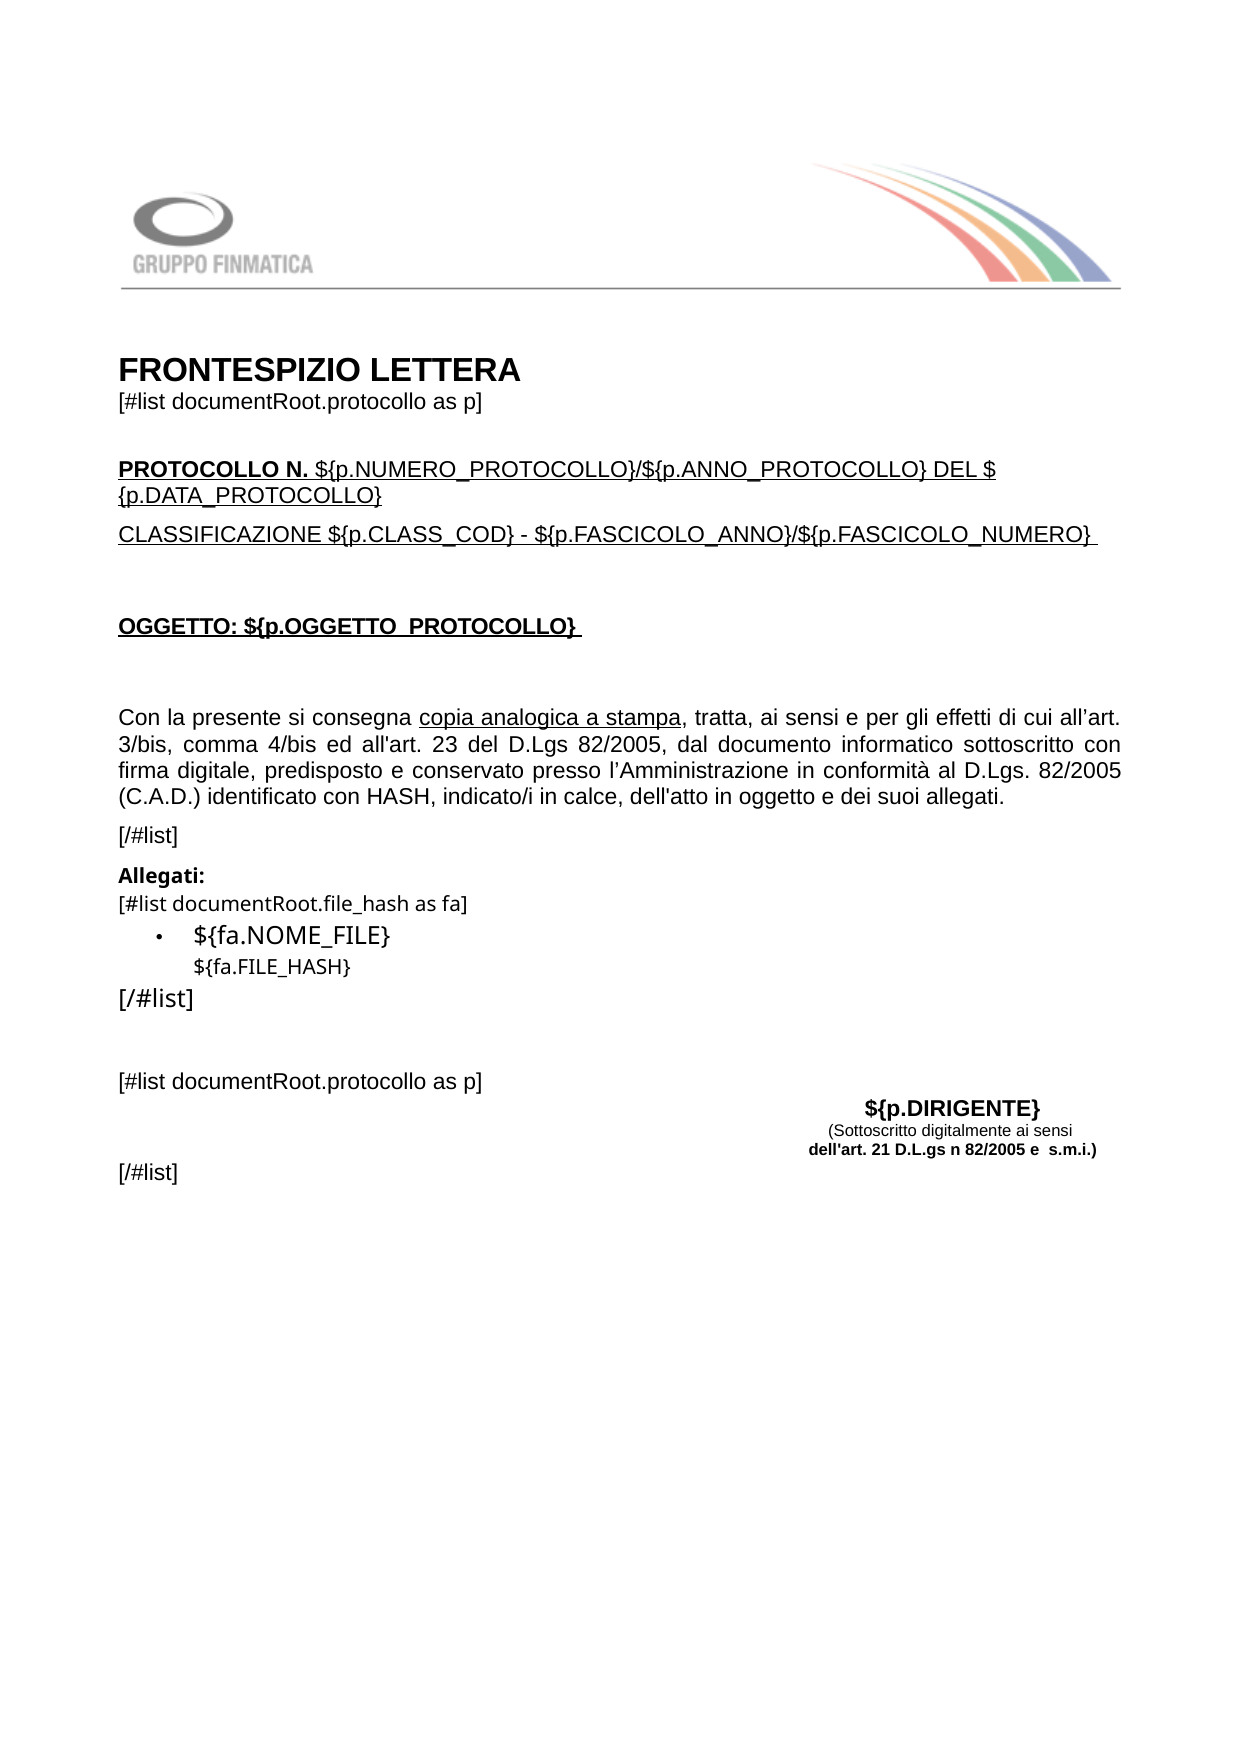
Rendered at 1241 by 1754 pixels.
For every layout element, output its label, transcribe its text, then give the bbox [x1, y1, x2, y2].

text Allegati: [118, 861, 1122, 889]
text [#list documentRoot.file_hash as fa] [118, 889, 1122, 918]
text [/#list] [118, 980, 1122, 1014]
text (Sottoscritto digitalmente ai sensi [783, 1121, 1122, 1140]
list ${fa.NOME_FILE} [156, 918, 1122, 952]
text CLASSIFICAZIONE ${p.CLASS_COD} - ${p.FASCICOLO_ANNO}/${p.FASCICOLO_NUMERO} [118, 521, 1122, 547]
text ${p.DIRIGENTE} [783, 1094, 1122, 1121]
text Con la presente si consegna copia analogica a stampa, tratta, ai sensi e per gli effetti di cui all’art. 3/bis, comma 4/bis ed all'art. 23 del D.Lgs 82/2005, dal documento informatico sottoscritto con firma digitale, predisposto e conservato presso l’Amministrazione in conformità al D.Lgs. 82/2005 (C.A.D.) identificato con HASH, indicato/i in calce, dell'atto in oggetto e dei suoi allegati. [118, 704, 1122, 809]
text [#list documentRoot.protocollo as p] [118, 388, 1122, 414]
text FRONTESPIZIO LETTERA [118, 350, 1122, 388]
text [/#list] [118, 1159, 1122, 1186]
text OGGETTO: ${p.OGGETTO_PROTOCOLLO} [118, 613, 1122, 639]
text PROTOCOLLO N. ${p.NUMERO_PROTOCOLLO}/${p.ANNO_PROTOCOLLO} DEL ${p.DATA_PROTOCOLLO} [118, 456, 1122, 508]
text [/#list] [118, 822, 1122, 848]
text dell'art. 21 D.L.gs n 82/2005 e s.m.i.) [783, 1140, 1122, 1159]
picture [113, 147, 1128, 297]
text [#list documentRoot.protocollo as p] [118, 1068, 1122, 1094]
list ${fa.FILE_HASH} [156, 952, 1122, 980]
